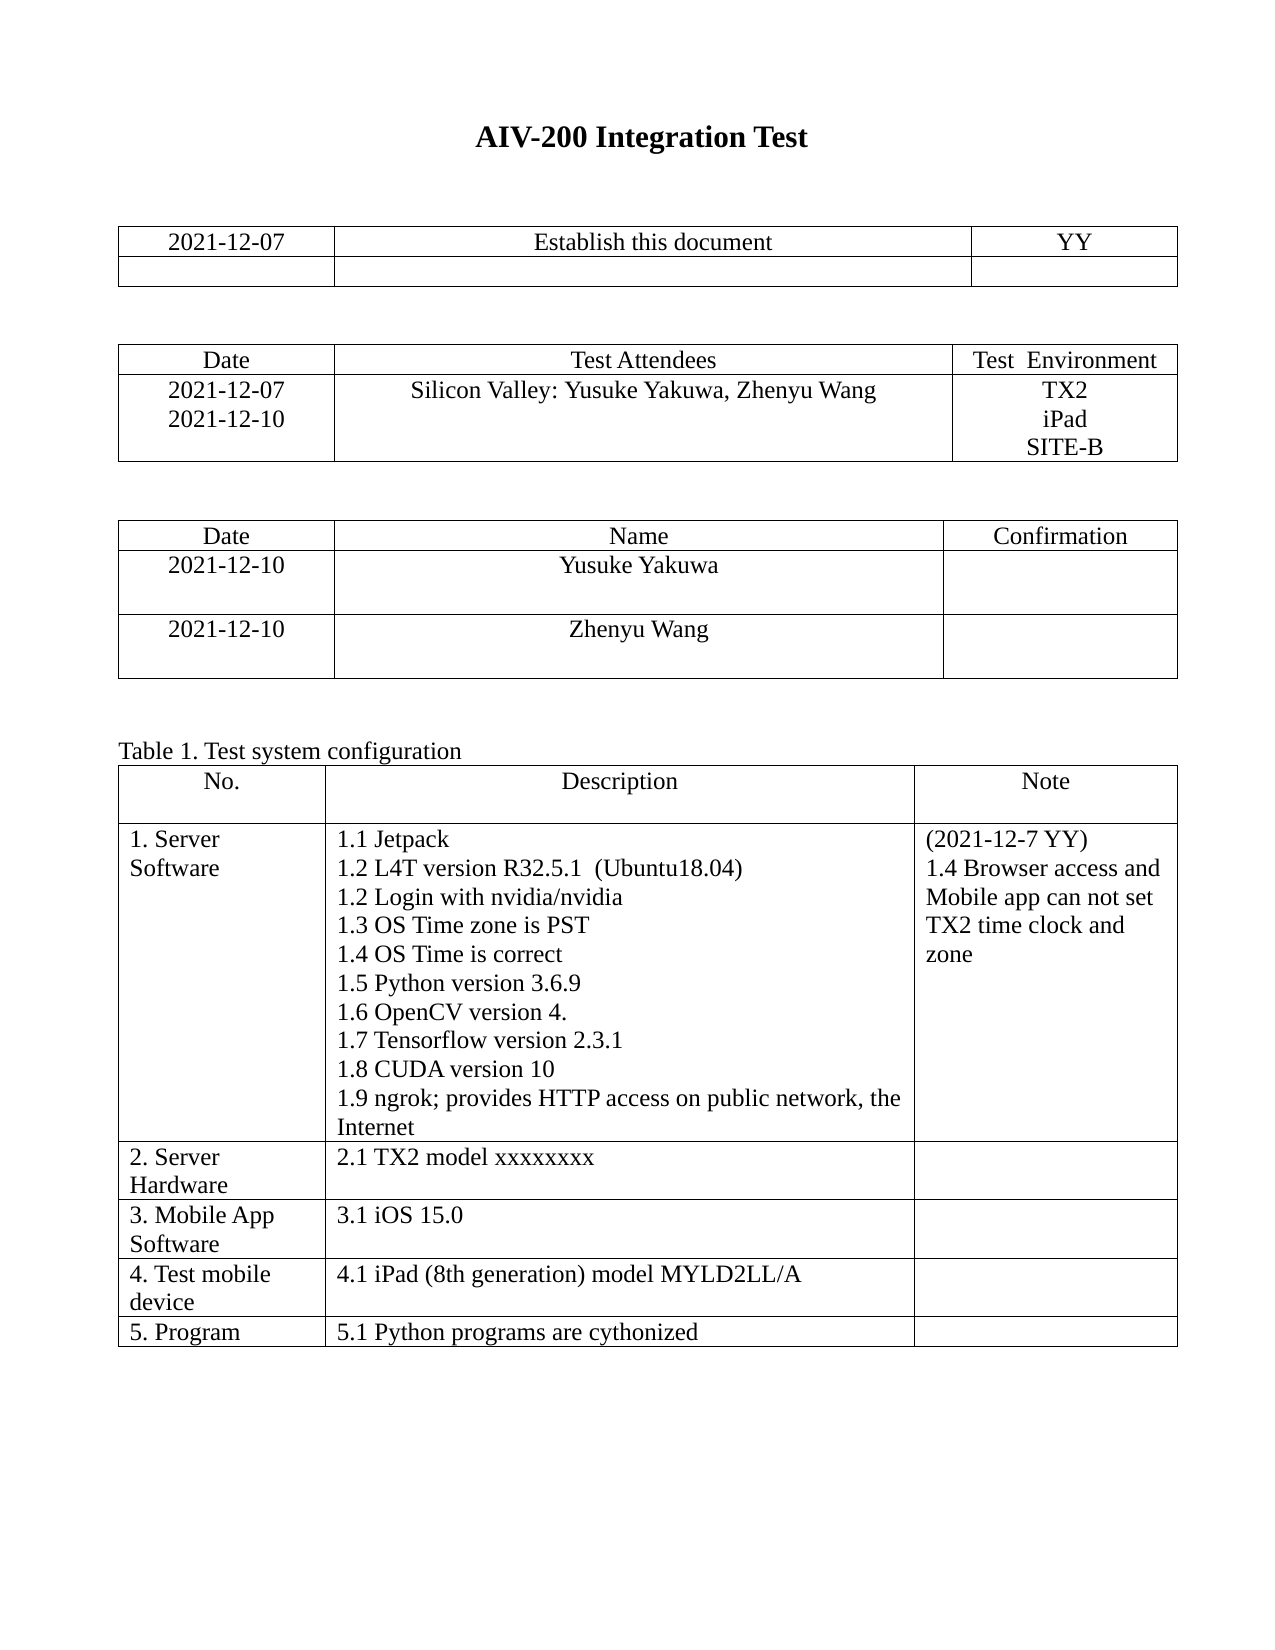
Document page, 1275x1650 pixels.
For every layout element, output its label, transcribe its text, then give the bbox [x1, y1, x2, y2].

table_cell 3. Mobile App Software [119, 1200, 325, 1258]
table_header Note [915, 766, 1177, 823]
table_cell [335, 257, 971, 286]
table_header Description [326, 766, 914, 823]
table_cell 2021-12-10 [119, 551, 334, 613]
table_cell Yusuke Yakuwa [335, 551, 943, 613]
table_header Establish this document [335, 227, 971, 256]
table_cell 4.1 iPad (8th generation) model MYLD2LL/A [326, 1259, 914, 1316]
table_cell 2. Server Hardware [119, 1142, 325, 1199]
table_cell 2.1 TX2 model xxxxxxxx [326, 1142, 914, 1199]
table_cell Zhenyu Wang [335, 615, 943, 677]
table_header Test Attendees [335, 345, 952, 374]
table_cell [915, 1317, 1177, 1346]
table_header 2021-12-07 [119, 227, 334, 256]
table_cell 2021-12-07 2021-12-10 [119, 375, 334, 461]
table_header No. [119, 766, 325, 823]
table_header Name [335, 521, 943, 549]
table_header Date [119, 345, 334, 374]
table_cell (2021-12-7 YY) 1.4 Browser access and Mobile app can not set TX2 time clock and zone [915, 824, 1177, 1141]
table_cell [944, 615, 1177, 677]
table_cell 5.1 Python programs are cythonized [326, 1317, 914, 1346]
table_cell [915, 1200, 1177, 1258]
table_header Test Environment [953, 345, 1177, 374]
table_cell [915, 1259, 1177, 1316]
table_cell [915, 1142, 1177, 1199]
table_cell 5. Program [119, 1317, 325, 1346]
table_cell 3.1 iOS 15.0 [326, 1200, 914, 1258]
table_cell 4. Test mobile device [119, 1259, 325, 1316]
table_cell 1. Server Software [119, 824, 325, 1141]
table_cell [944, 551, 1177, 613]
table_cell [972, 257, 1177, 286]
text AIV-200 Integration Test [118, 118, 1157, 154]
table_cell TX2 iPad SITE-B [953, 375, 1177, 461]
table_header Date [119, 521, 334, 549]
table_cell 1.1 Jetpack 1.2 L4T version R32.5.1 (Ubuntu18.04) 1.2 Login with nvidia/nvidia 1.3 OS Time zone is PST 1.4 OS Time is correct 1.5 Python version 3.6.9 1.6 OpenCV version 4. 1.7 Tensorflow version 2.3.1 1.8 CUDA version 10 1.9 ngrok; provides HTTP access on public network, the Internet [326, 824, 914, 1141]
table_cell [119, 257, 334, 286]
table_cell Silicon Valley: Yusuke Yakuwa, Zhenyu Wang [335, 375, 952, 461]
table_cell 2021-12-10 [119, 615, 334, 677]
table_header Confirmation [944, 521, 1177, 549]
table_header YY [972, 227, 1177, 256]
text Table 1. Test system configuration [118, 736, 1157, 765]
